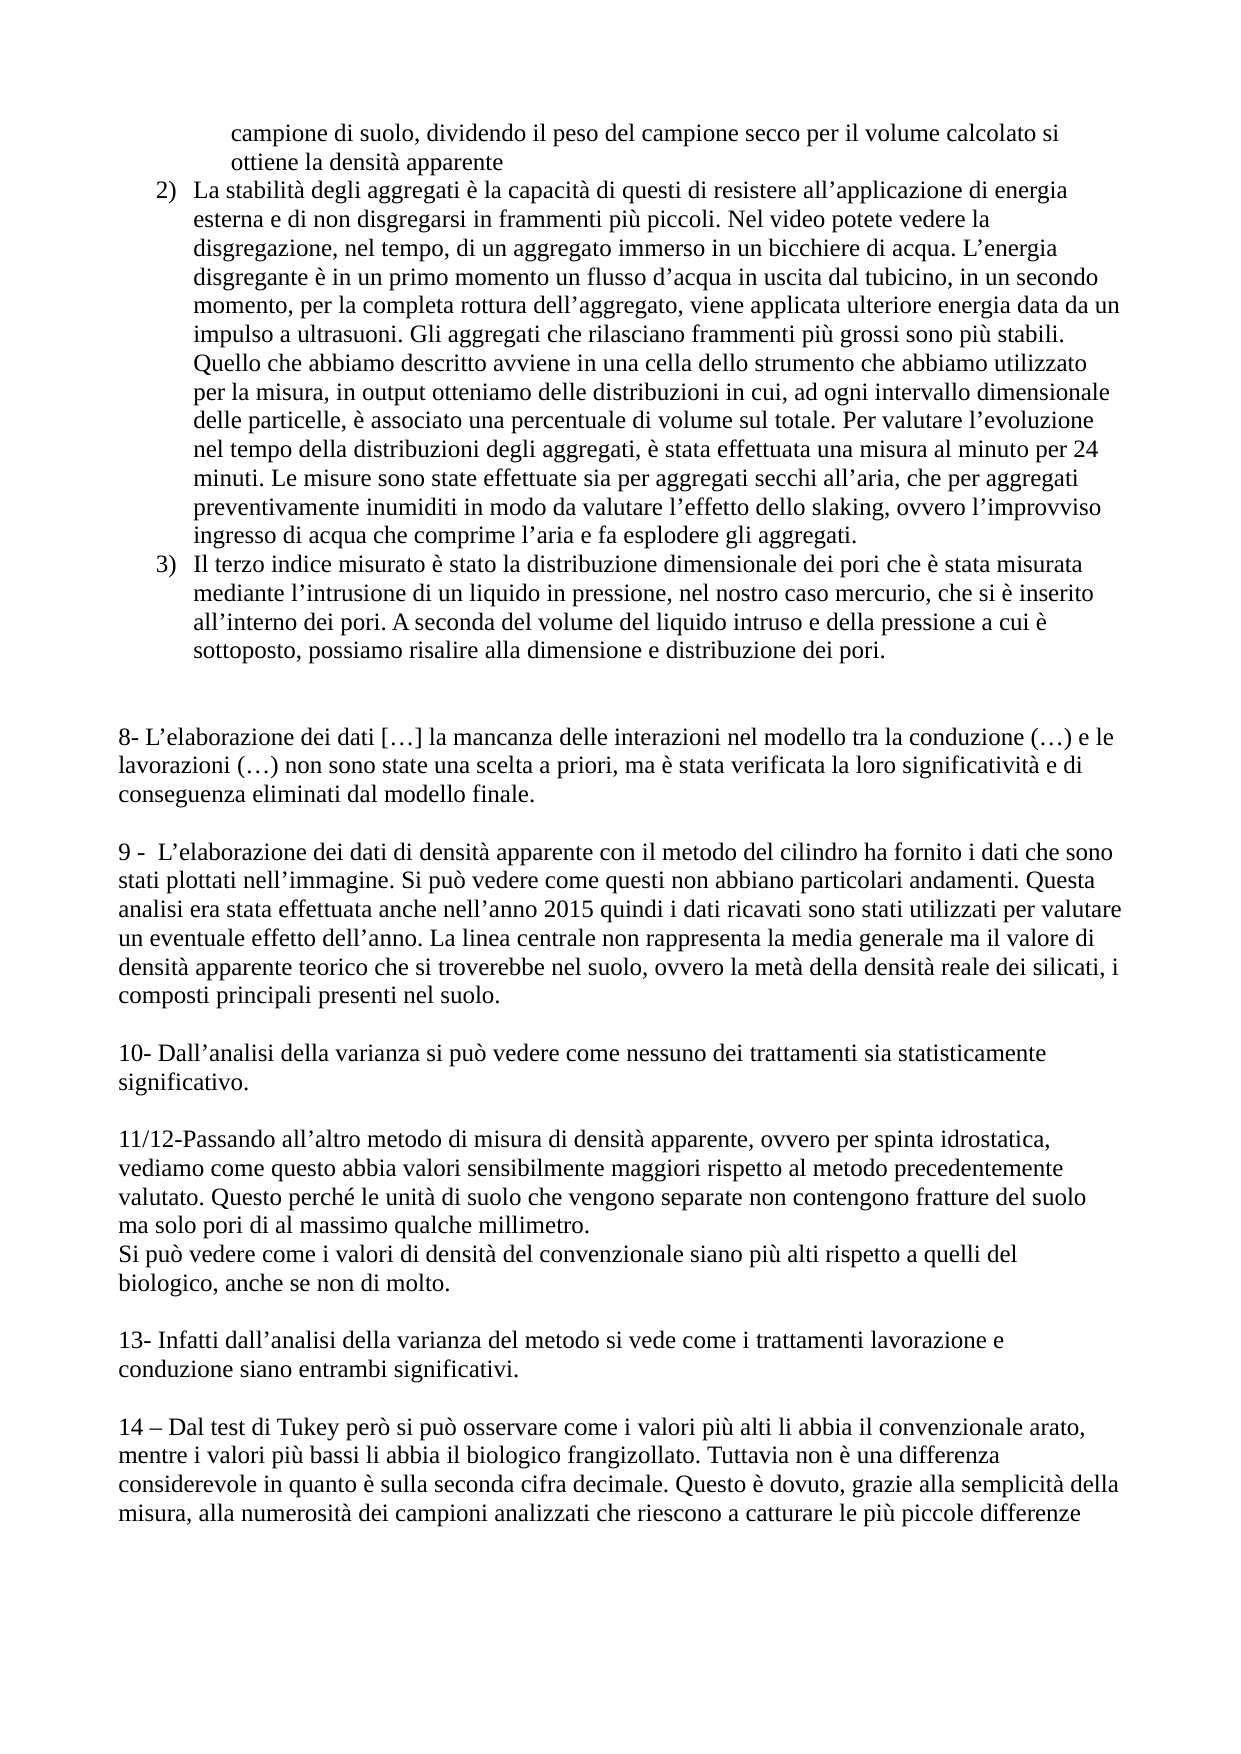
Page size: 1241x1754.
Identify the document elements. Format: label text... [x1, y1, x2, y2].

list campione di suolo, dividendo il peso del campione secco per il volume calcolato si ottiene la densità apparente [193, 118, 1122, 176]
text 8- L’elaborazione dei dati […] la mancanza delle interazioni nel modello tra la conduzione (…) e le lavorazioni (…) non sono state una scelta a priori, ma è stata verificata la loro significatività e di conseguenza eliminati dal modello finale. [118, 722, 1122, 808]
text 11/12-Passando all’altro metodo di misura di densità apparente, ovvero per spinta idrostatica, vediamo come questo abbia valori sensibilmente maggiori rispetto al metodo precedentemente valutato. Questo perché le unità di suolo che vengono separate non contengono fratture del suolo ma solo pori di al massimo qualche millimetro. [118, 1124, 1122, 1239]
text 9 - L’elaborazione dei dati di densità apparente con il metodo del cilindro ha fornito i dati che sono stati plottati nell’immagine. Si può vedere come questi non abbiano particolari andamenti. Questa analisi era stata effettuata anche nell’anno 2015 quindi i dati ricavati sono stati utilizzati per valutare un eventuale effetto dell’anno. La linea centrale non rappresenta la media generale ma il valore di densità apparente teorico che si troverebbe nel suolo, ovvero la metà della densità reale dei silicati, i composti principali presenti nel suolo. [118, 837, 1122, 1009]
text 13- Infatti dall’analisi della varianza del metodo si vede come i trattamenti lavorazione e conduzione siano entrambi significativi. [118, 1326, 1122, 1383]
text Si può vedere come i valori di densità del convenzionale siano più alti rispetto a quelli del biologico, anche se non di molto. [118, 1239, 1122, 1297]
list Il terzo indice misurato è stato la distribuzione dimensionale dei pori che è stata misurata mediante l’intrusione di un liquido in pressione, nel nostro caso mercurio, che si è inserito all’interno dei pori. A seconda del volume del liquido intruso e della pressione a cui è sottoposto, possiamo risalire alla dimensione e distribuzione dei pori. [156, 549, 1122, 664]
list La stabilità degli aggregati è la capacità di questi di resistere all’applicazione di energia esterna e di non disgregarsi in frammenti più piccoli. Nel video potete vedere la disgregazione, nel tempo, di un aggregato immerso in un bicchiere di acqua. L’energia disgregante è in un primo momento un flusso d’acqua in uscita dal tubicino, in un secondo momento, per la completa rottura dell’aggregato, viene applicata ulteriore energia data da un impulso a ultrasuoni. Gli aggregati che rilasciano frammenti più grossi sono più stabili. Quello che abbiamo descritto avviene in una cella dello strumento che abbiamo utilizzato per la misura, in output otteniamo delle distribuzioni in cui, ad ogni intervallo dimensionale delle particelle, è associato una percentuale di volume sul totale. Per valutare l’evoluzione nel tempo della distribuzioni degli aggregati, è stata effettuata una misura al minuto per 24 minuti. Le misure sono state effettuate sia per aggregati secchi all’aria, che per aggregati preventivamente inumiditi in modo da valutare l’effetto dello slaking, ovvero l’improvviso ingresso di acqua che comprime l’aria e fa esplodere gli aggregati. [156, 176, 1122, 549]
text 14 – Dal test di Tukey però si può osservare come i valori più alti li abbia il convenzionale arato, mentre i valori più bassi li abbia il biologico frangizollato. Tuttavia non è una differenza considerevole in quanto è sulla seconda cifra decimale. Questo è dovuto, grazie alla semplicità della misura, alla numerosità dei campioni analizzati che riescono a catturare le più piccole differenze [118, 1412, 1122, 1527]
text 10- Dall’analisi della varianza si può vedere come nessuno dei trattamenti sia statisticamente significativo. [118, 1038, 1122, 1124]
